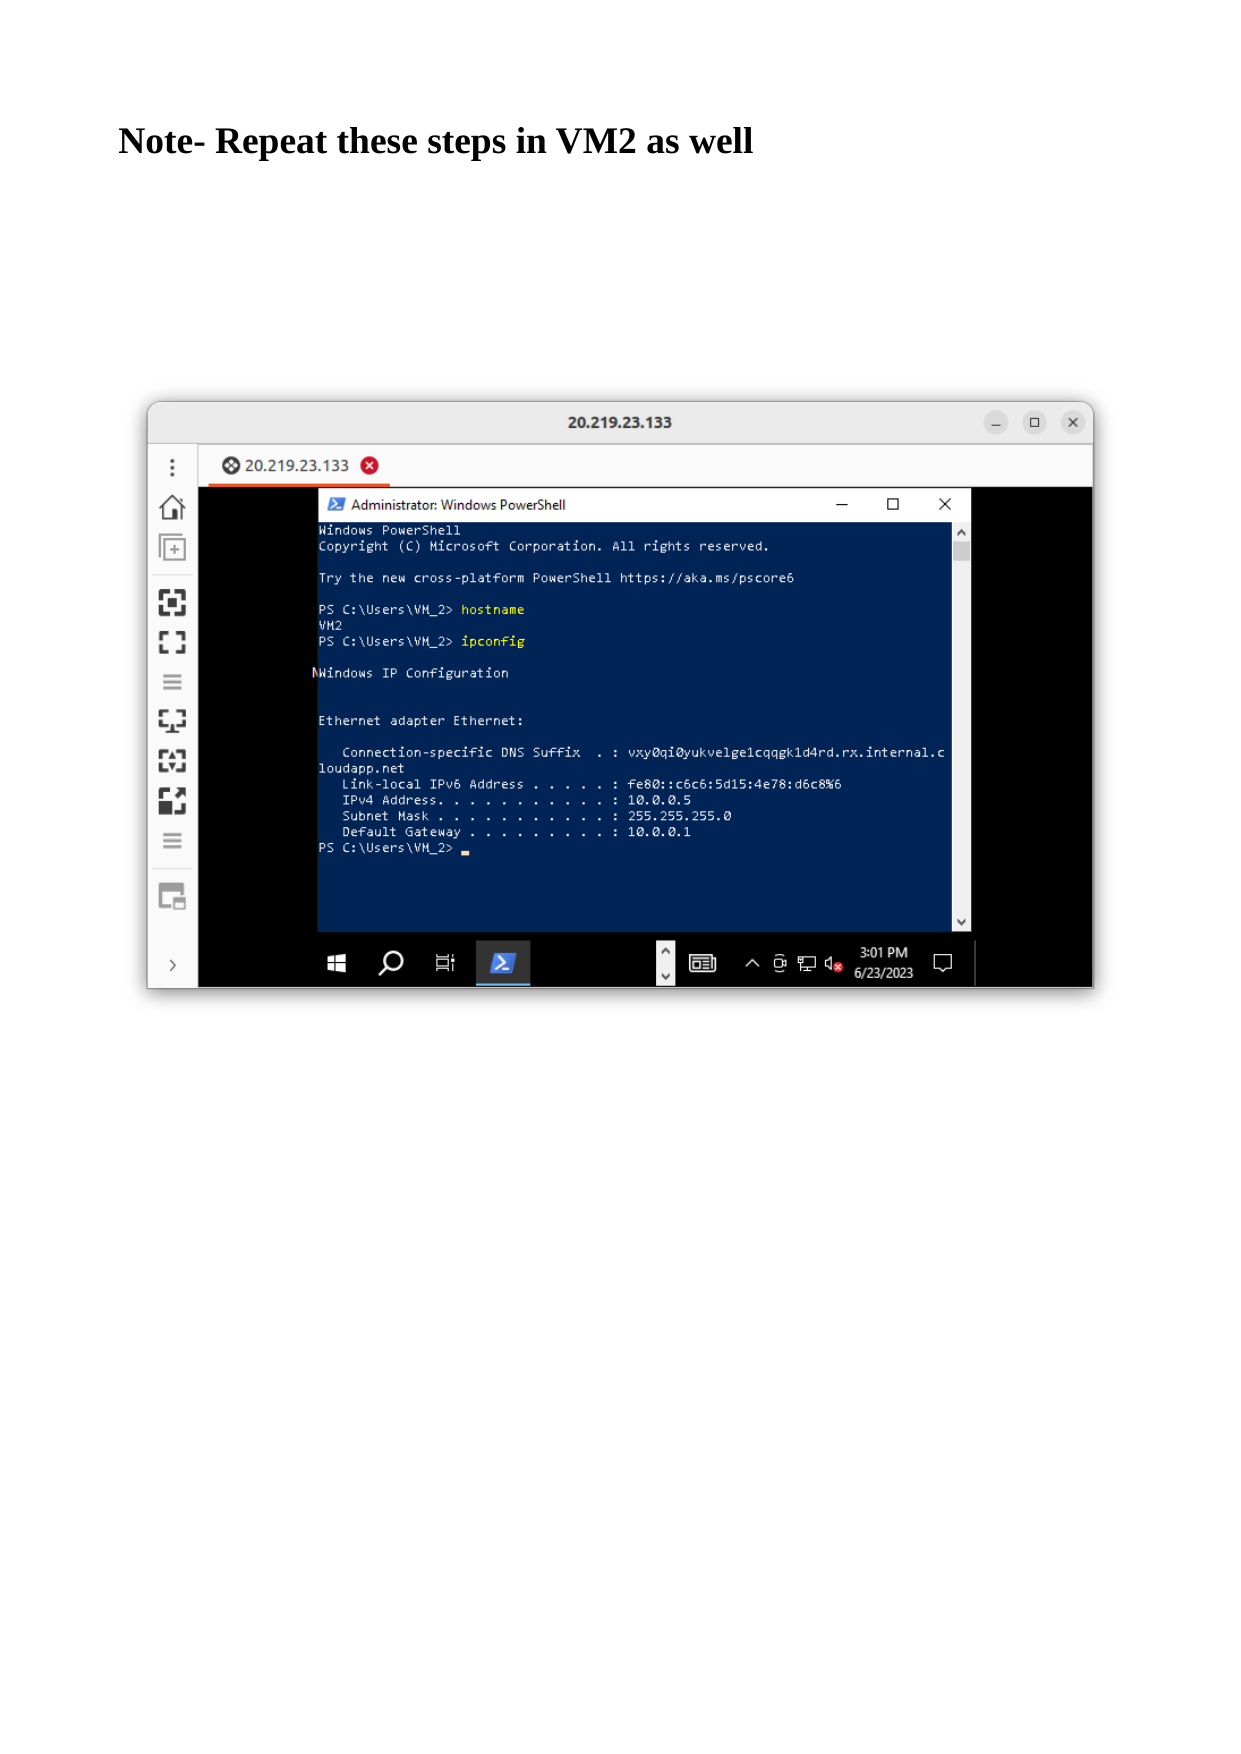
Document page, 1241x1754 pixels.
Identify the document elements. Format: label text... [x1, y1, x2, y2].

text Note- Repeat these steps in VM2 as well [118, 118, 1122, 161]
picture [118, 376, 1123, 1021]
